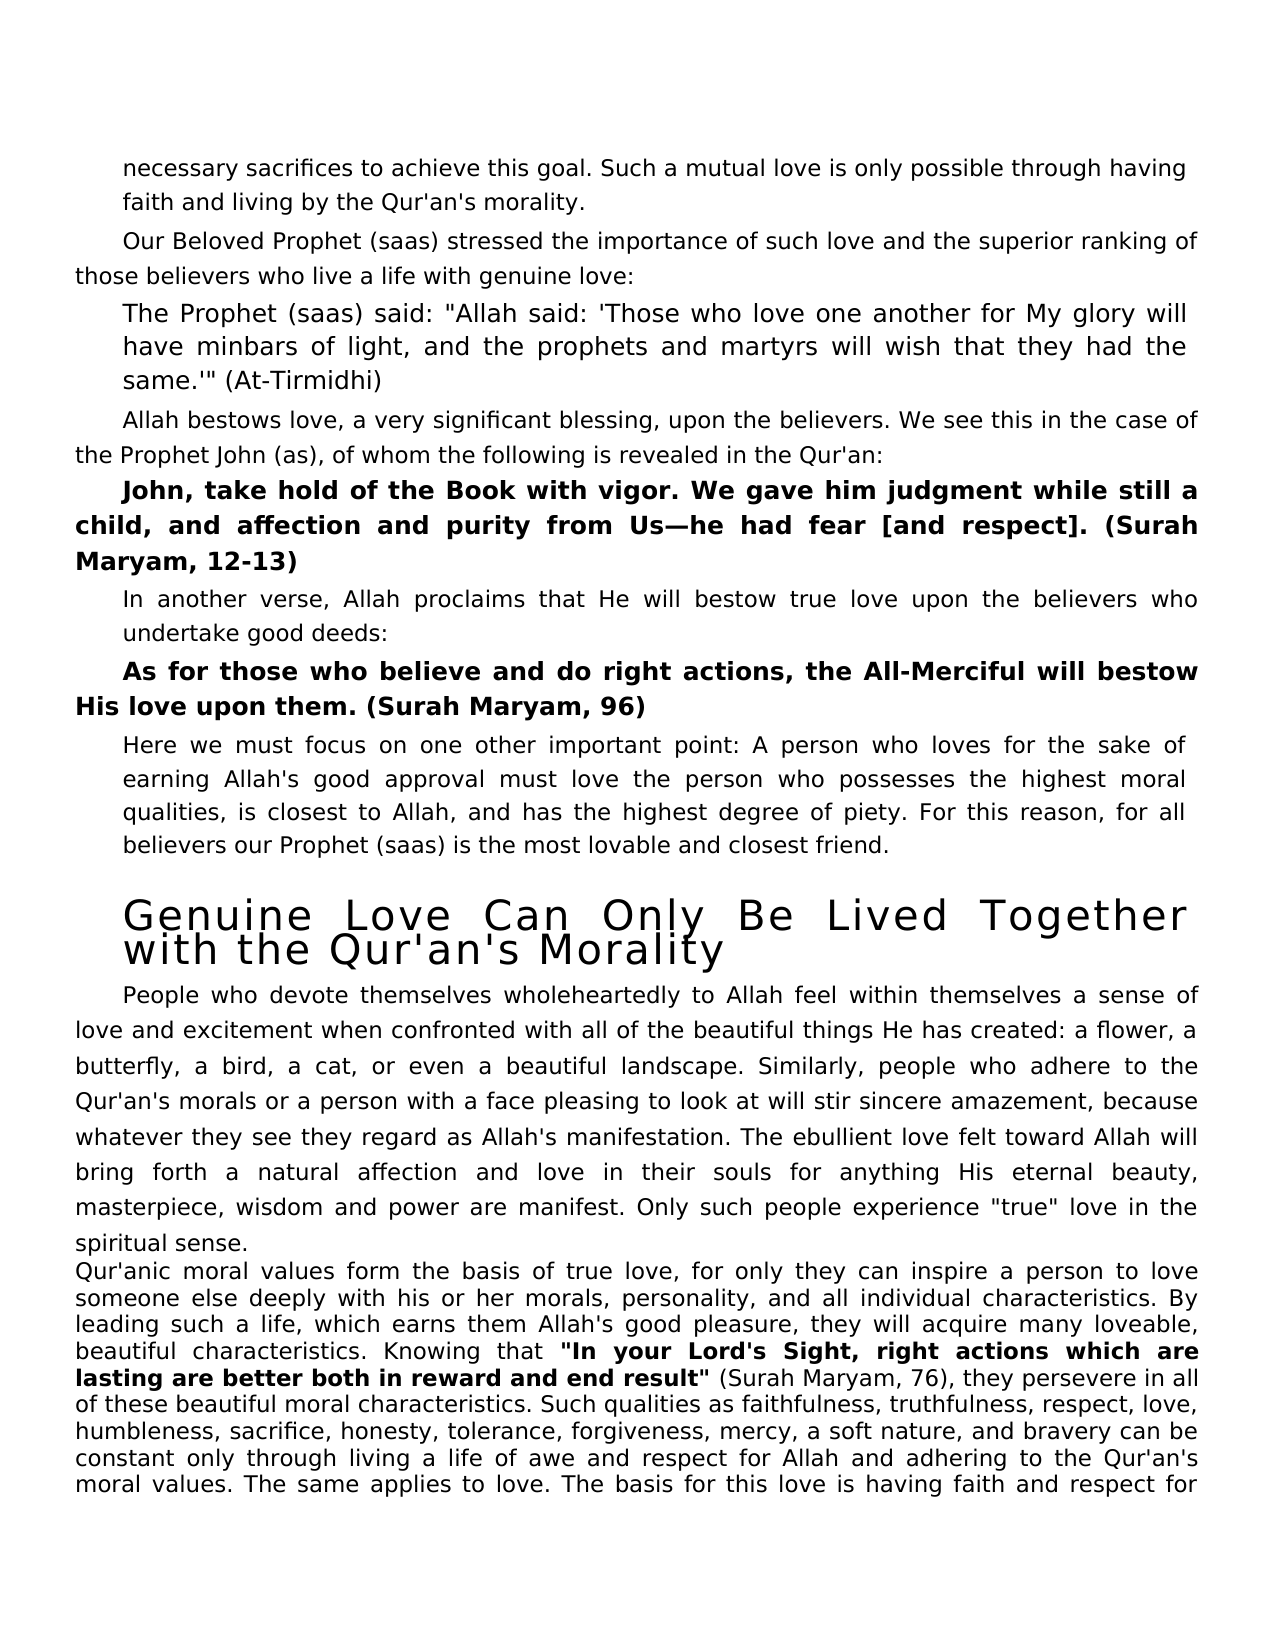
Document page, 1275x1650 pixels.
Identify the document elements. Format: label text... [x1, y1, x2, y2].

text Allah bestows love, a very significant blessing, upon the believers. We see this in the case of the Prophet John (as), of whom the following is revealed in the Qur'an: [75, 400, 1200, 471]
text The Prophet (saas) said: "Allah said: 'Those who love one another for My glory will have minbars of light, and the prophets and martyrs will wish that they had the same.'" (At-Tirmidhi) [122, 296, 1188, 396]
text Here we must focus on one other important point: A person who loves for the sake of earning Allah's good approval must love the person who possesses the highest moral qualities, is closest to Allah, and has the highest degree of piety. For this reason, for all believers our Prophet (saas) is the most lovable and closest friend. [122, 727, 1188, 860]
text Our Beloved Prophet (saas) stressed the importance of such love and the superior ranking of those believers who live a life with genuine love: [75, 221, 1200, 292]
text John, take hold of the Book with vigor. We gave him judgment while still a child, and affection and purity from Us—he had fear [and respect]. (Surah Maryam, 12-13) [75, 471, 1200, 577]
text necessary sacrifices to achieve this goal. Such a mutual love is only possible through having faith and living by the Qur'an's morality. [122, 150, 1188, 217]
text In another verse, Allah proclaims that He will bestow true love upon the believers who undertake good deeds: [122, 581, 1200, 648]
text People who devote themselves wholeheartedly to Allah feel within themselves a sense of love and excitement when confronted with all of the beautiful things He has created: a flower, a butterfly, a bird, a cat, or even a beautiful landscape. Similarly, people who adhere to the Qur'an's morals or a person with a face pleasing to look at will stir sincere amazement, because whatever they see they regard as Allah's manifestation. The ebullient love felt toward Allah will bring forth a natural affection and love in their souls for anything His eternal beauty, masterpiece, wisdom and power are manifest. Only such people experience "true" love in the spiritual sense. [75, 975, 1200, 1258]
text As for those who believe and do right actions, the All-Merciful will bestow His love upon them. (Surah Maryam, 96) [75, 652, 1200, 723]
text Qur'anic moral values form the basis of true love, for only they can inspire a person to love someone else deeply with his or her morals, personality, and all individual characteristics. By leading such a life, which earns them Allah's good pleasure, they will acquire many loveable, beautiful characteristics. Knowing that "In your Lord's Sight, right actions which are lasting are better both in reward and end result" (Surah Maryam, 76), they persevere in all of these beautiful moral characteristics. Such qualities as faithfulness, truthfulness, respect, love, humbleness, sacrifice, honesty, tolerance, forgiveness, mercy, a soft nature, and bravery can be constant only through living a life of awe and respect for Allah and adhering to the Qur'an's moral values. The same applies to love. The basis for this love is having faith and respect for [75, 1258, 1200, 1498]
text Genuine Love Can Only Be Lived Together with the Qur'an's Morality [122, 904, 1188, 971]
